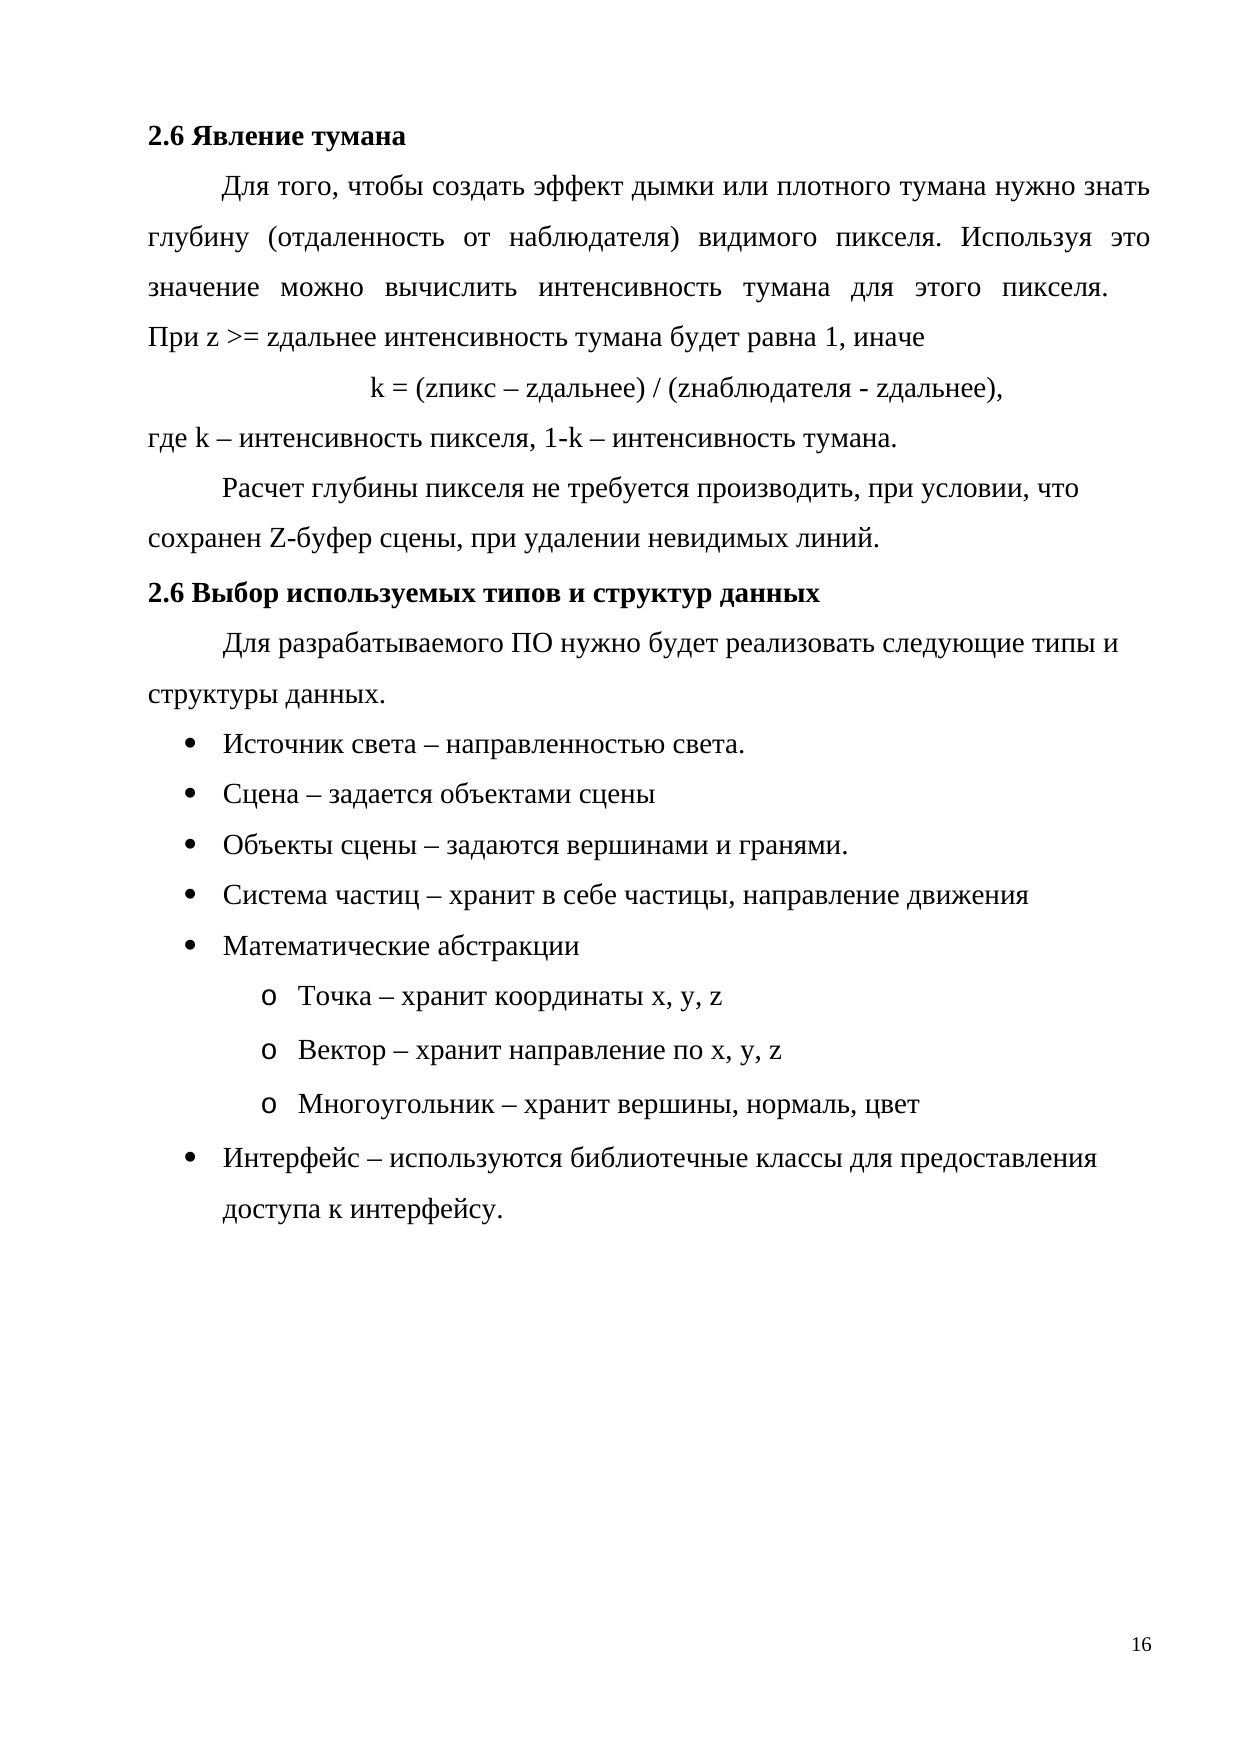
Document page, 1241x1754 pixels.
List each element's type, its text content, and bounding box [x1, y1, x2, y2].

text k = (zпикс – zдальнее) / (zнаблюдателя - zдальнее), [148, 370, 1152, 403]
list Интерфейс – используются библиотечные классы для предоставления доступа к интерфейсу. [185, 1140, 1152, 1224]
subtitle 2.6 Выбор используемых типов и структур данных [148, 575, 1152, 609]
list Многоугольник – хранит вершины, нормаль, цвет [260, 1086, 1152, 1122]
list Для разрабатываемого ПО нужно будет реализовать следующие типы и структуры данных. [148, 625, 1152, 709]
list Сцена – задается объектами сцены [185, 776, 1152, 810]
text где k – интенсивность пикселя, 1-k – интенсивность тумана. [148, 420, 1152, 453]
text Для того, чтобы создать эффект дымки или плотного тумана нужно знать глубину (отдаленность от наблюдателя) видимого пикселя. Используя это значение можно вычислить интенсивность тумана для этого пикселя. При z >= zдальнее интенсивность тумана будет равна 1, иначе [148, 168, 1152, 353]
text Расчет глубины пикселя не требуется производить, при условии, что сохранен Z-буфер сцены, при удалении невидимых линий. [148, 470, 1152, 554]
list Объекты сцены – задаются вершинами и гранями. [185, 827, 1152, 861]
list Математические абстракции [185, 928, 1152, 961]
list Точка – хранит координаты x, y, z [260, 978, 1152, 1014]
list Источник света – направленностью света. [185, 726, 1152, 760]
subtitle 2.6 Явление тумана [148, 118, 1152, 152]
list Система частиц – хранит в себе частицы, направление движения [185, 877, 1152, 911]
list Вектор – хранит направление по x, y, z [260, 1032, 1152, 1068]
